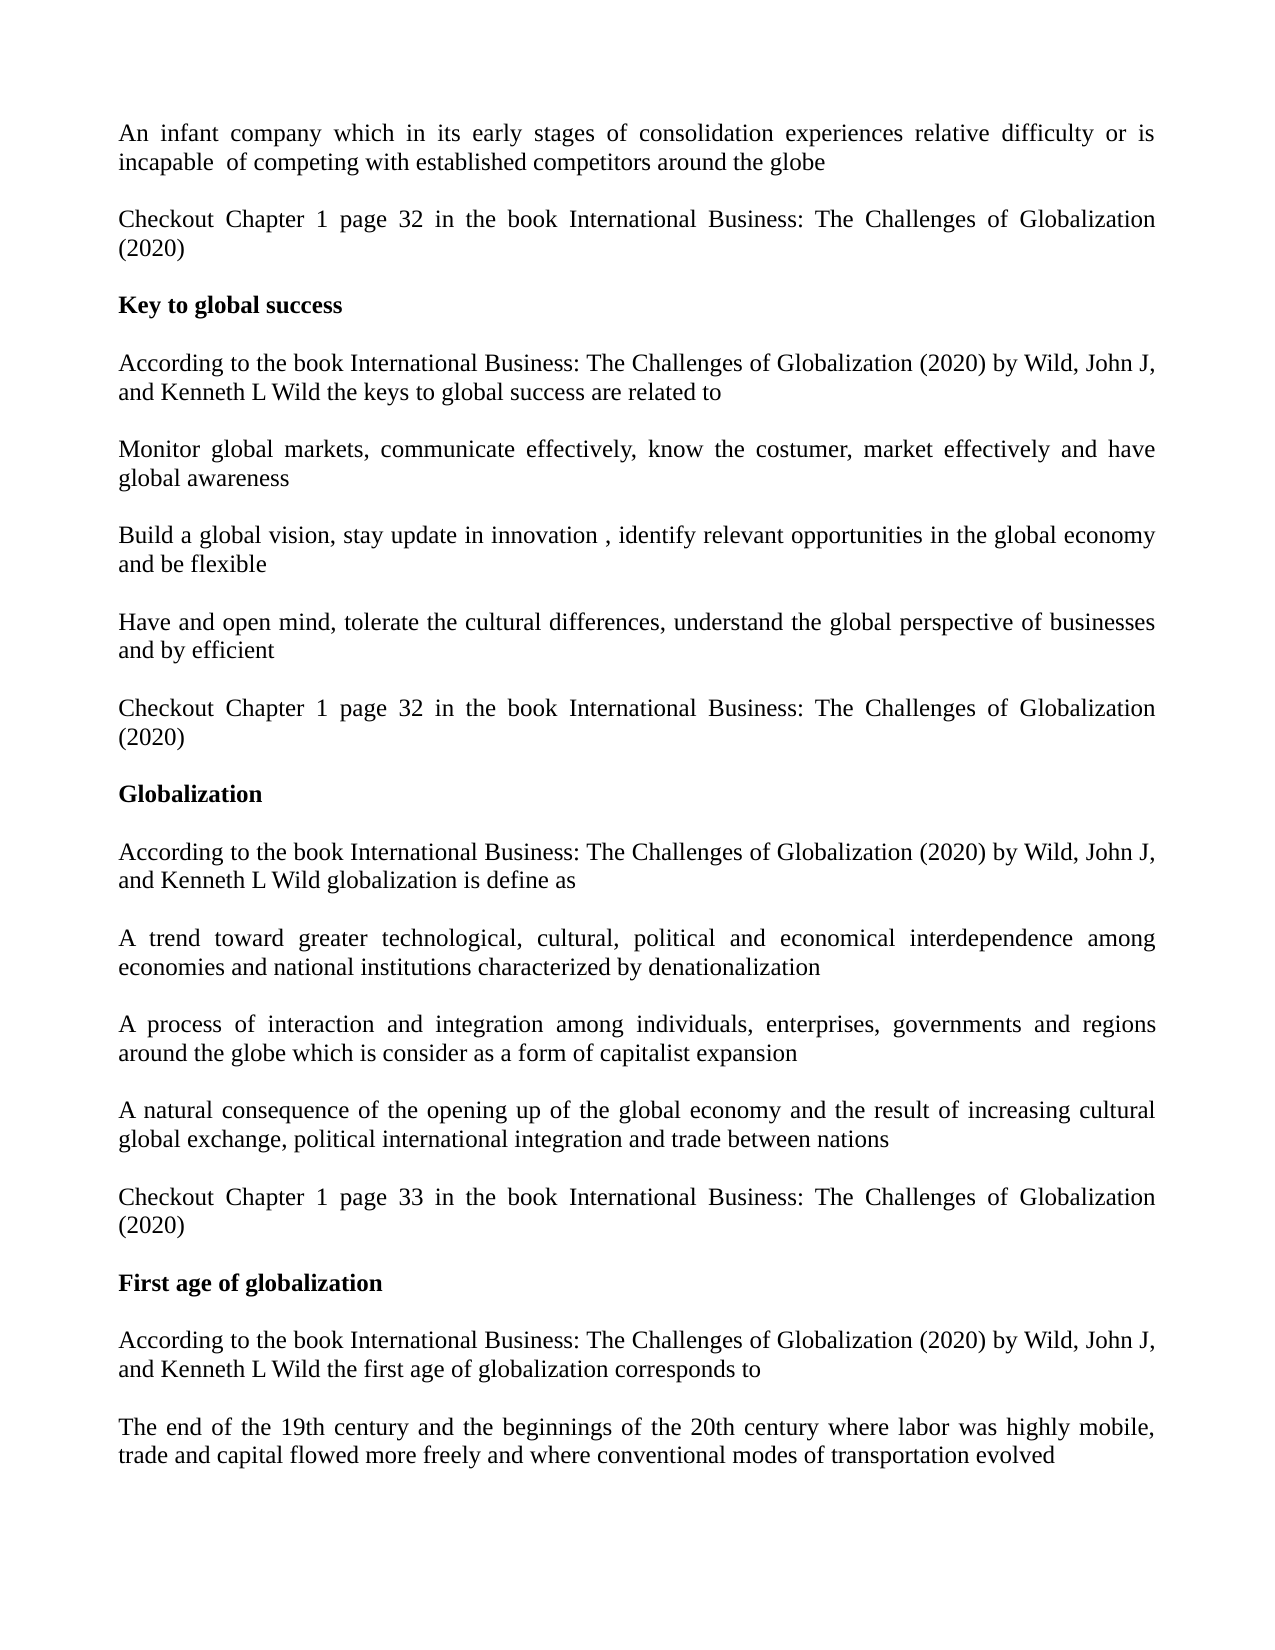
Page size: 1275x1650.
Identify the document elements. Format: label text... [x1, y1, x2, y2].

text An infant company which in its early stages of consolidation experiences relative difficulty or is incapable of competing with established competitors around the globe [118, 118, 1157, 176]
text According to the book International Business: The Challenges of Globalization (2020) by Wild, John J, and Kenneth L Wild the first age of globalization corresponds to [118, 1326, 1157, 1383]
text A natural consequence of the opening up of the global economy and the result of increasing cultural global exchange, political international integration and trade between nations [118, 1096, 1157, 1153]
text A process of interaction and integration among individuals, enterprises, governments and regions around the globe which is consider as a form of capitalist expansion [118, 1009, 1157, 1067]
text Checkout Chapter 1 page 32 in the book International Business: The Challenges of Globalization (2020) [118, 693, 1157, 751]
text First age of globalization [118, 1268, 1157, 1297]
text Monitor global markets, communicate effectively, know the costumer, market effectively and have global awareness [118, 434, 1157, 492]
text A trend toward greater technological, cultural, political and economical interdependence among economies and national institutions characterized by denationalization [118, 923, 1157, 981]
text Globalization [118, 779, 1157, 808]
text Key to global success [118, 291, 1157, 319]
text The end of the 19th century and the beginnings of the 20th century where labor was highly mobile, trade and capital flowed more freely and where conventional modes of transportation evolved [118, 1412, 1157, 1469]
text According to the book International Business: The Challenges of Globalization (2020) by Wild, John J, and Kenneth L Wild globalization is define as [118, 837, 1157, 894]
text Checkout Chapter 1 page 33 in the book International Business: The Challenges of Globalization (2020) [118, 1182, 1157, 1239]
text According to the book International Business: The Challenges of Globalization (2020) by Wild, John J, and Kenneth L Wild the keys to global success are related to [118, 348, 1157, 406]
text Have and open mind, tolerate the cultural differences, understand the global perspective of businesses and by efficient [118, 607, 1157, 664]
text Checkout Chapter 1 page 32 in the book International Business: The Challenges of Globalization (2020) [118, 204, 1157, 262]
text Build a global vision, stay update in innovation , identify relevant opportunities in the global economy and be flexible [118, 521, 1157, 578]
